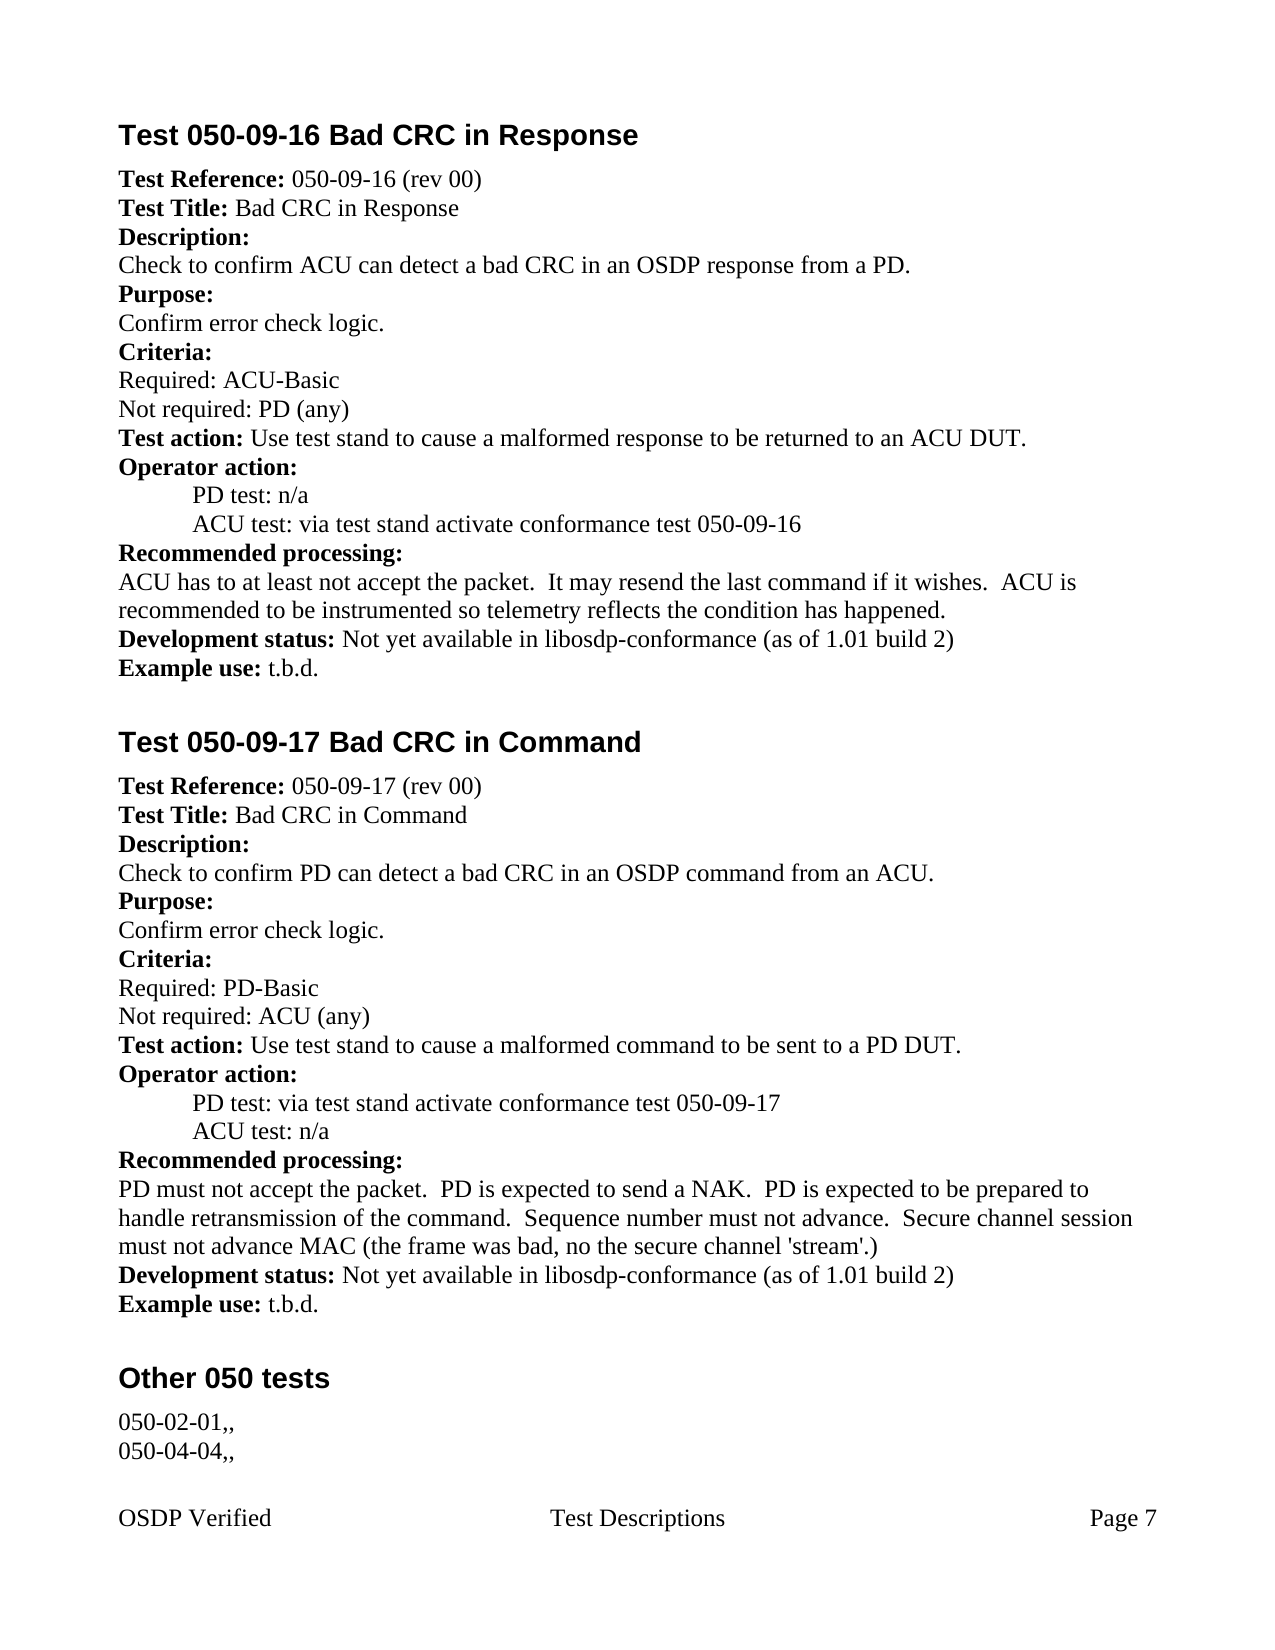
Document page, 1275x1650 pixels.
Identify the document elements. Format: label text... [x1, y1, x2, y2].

text ACU has to at least not accept the packet. It may resend the last command if it wishes. ACU is recommended to be instrumented so telemetry reflects the condition has happened. [118, 567, 1157, 624]
text Example use: t.b.d. [118, 653, 1157, 682]
text Development status: Not yet available in libosdp-conformance (as of 1.01 build 2) [118, 1260, 1157, 1289]
text Development status: Not yet available in libosdp-conformance (as of 1.01 build 2) [118, 624, 1157, 653]
text PD test: n/a [118, 481, 1157, 509]
text Test Reference: 050-09-17 (rev 00) [118, 771, 1157, 800]
text Not required: ACU (any) [118, 1001, 1157, 1030]
text Confirm error check logic. [118, 308, 1157, 337]
text Description: [118, 829, 1157, 858]
text PD must not accept the packet. PD is expected to send a NAK. PD is expected to be prepared to handle retransmission of the command. Sequence number must not advance. Secure channel session must not advance MAC (the frame was bad, no the secure channel 'stream'.) [118, 1174, 1157, 1260]
text Criteria: [118, 337, 1157, 366]
text Test action: Use test stand to cause a malformed command to be sent to a PD DUT. [118, 1030, 1157, 1059]
text Not required: PD (any) [118, 394, 1157, 423]
text ACU test: via test stand activate conformance test 050-09-16 [118, 509, 1157, 538]
text Test Reference: 050-09-16 (rev 00) [118, 164, 1157, 193]
text Check to confirm PD can detect a bad CRC in an OSDP command from an ACU. [118, 858, 1157, 886]
text Criteria: [118, 944, 1157, 973]
text Operator action: [118, 1059, 1157, 1088]
text 050-02-01,, [118, 1407, 1157, 1436]
text Test action: Use test stand to cause a malformed response to be returned to an ACU DUT. [118, 423, 1157, 452]
text Test Title: Bad CRC in Response [118, 193, 1157, 222]
text PD test: via test stand activate conformance test 050-09-17 [118, 1088, 1157, 1116]
text Recommended processing: [118, 538, 1157, 567]
subtitle Test 050-09-16 Bad CRC in Response [118, 118, 1157, 152]
text Required: PD-Basic [118, 973, 1157, 1001]
text Check to confirm ACU can detect a bad CRC in an OSDP response from a PD. [118, 251, 1157, 279]
text Recommended processing: [118, 1145, 1157, 1174]
text Confirm error check logic. [118, 915, 1157, 944]
text Purpose: [118, 886, 1157, 915]
text Example use: t.b.d. [118, 1289, 1157, 1318]
text Purpose: [118, 279, 1157, 308]
text Description: [118, 222, 1157, 251]
text ACU test: n/a [118, 1116, 1157, 1145]
text Test Title: Bad CRC in Command [118, 800, 1157, 829]
subtitle Test 050-09-17 Bad CRC in Command [118, 725, 1157, 759]
subtitle Other 050 tests [118, 1361, 1157, 1395]
text 050-04-04,, [118, 1436, 1157, 1465]
text Required: ACU-Basic [118, 366, 1157, 394]
text Operator action: [118, 452, 1157, 481]
